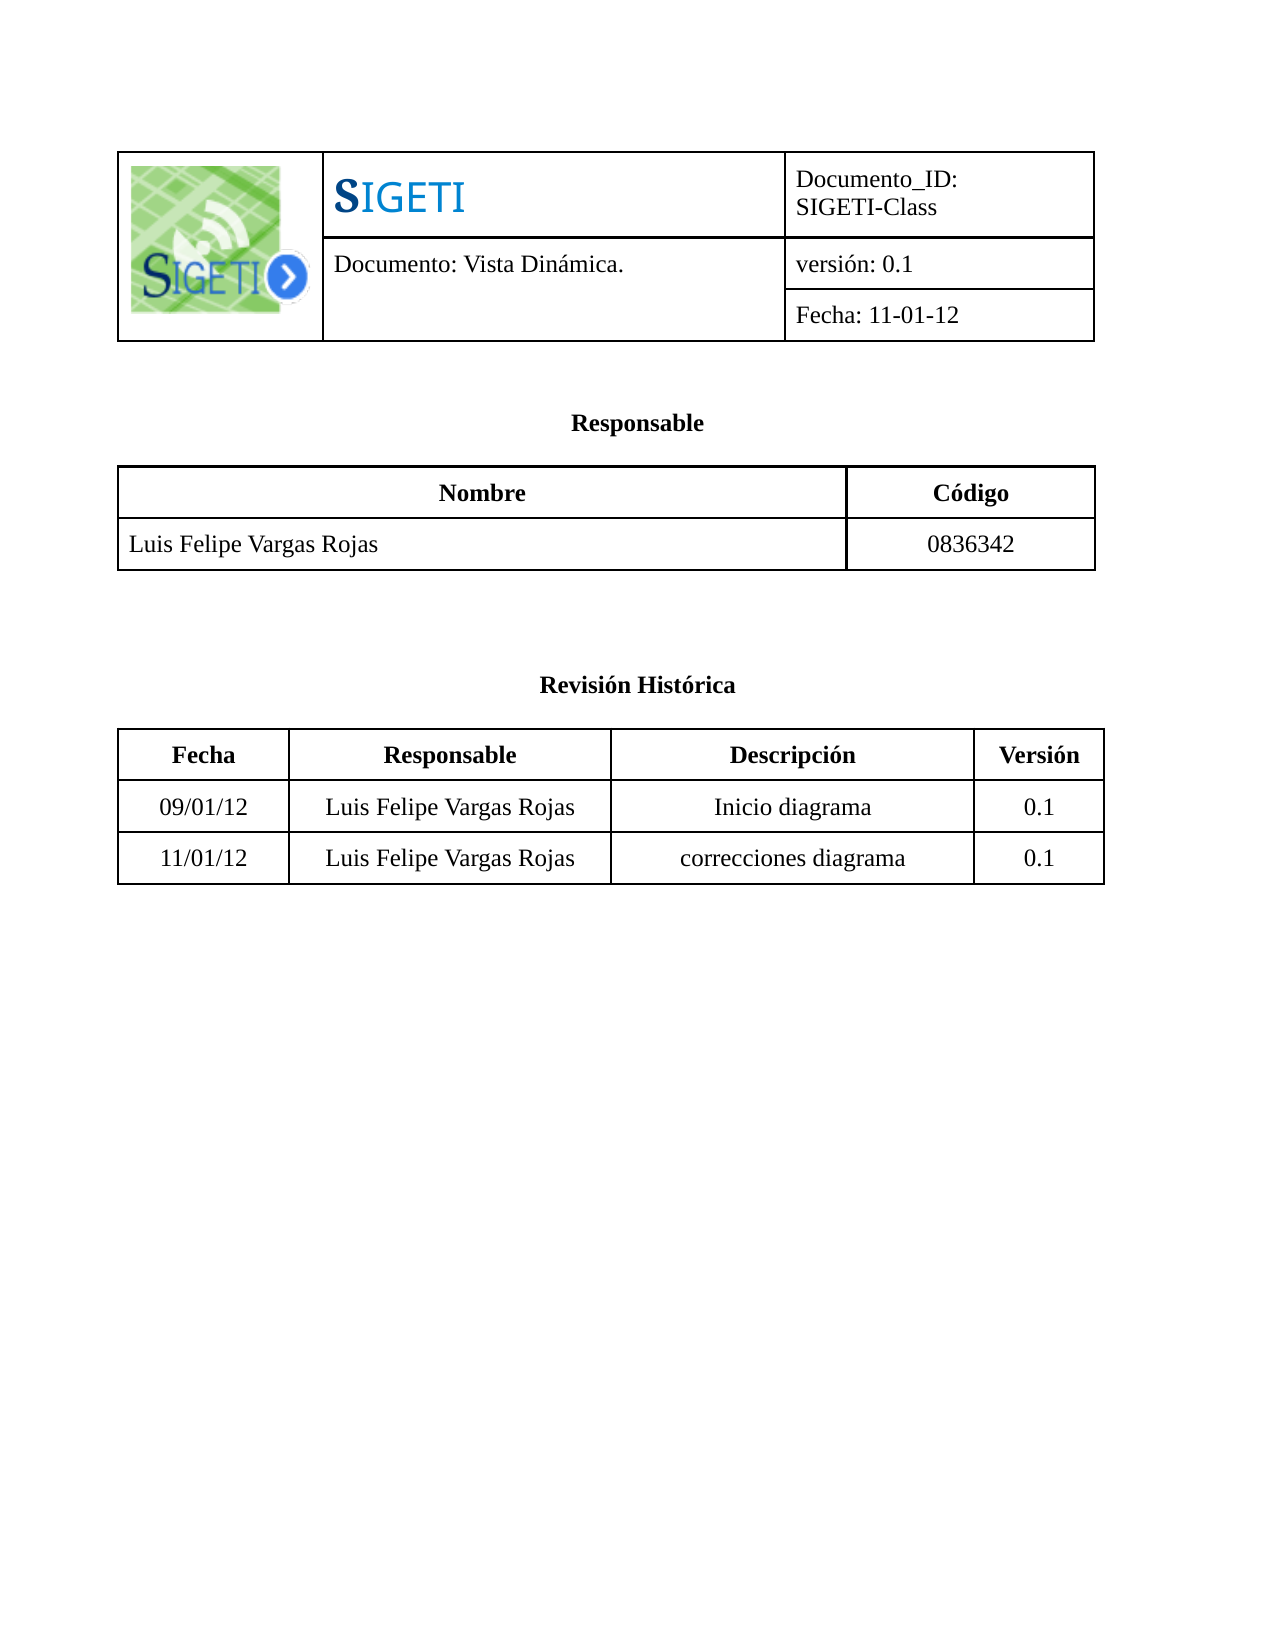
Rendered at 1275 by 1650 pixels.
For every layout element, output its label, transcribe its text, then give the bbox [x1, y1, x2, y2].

table_header Descripción [612, 730, 973, 779]
text Revisión Histórica [118, 670, 1157, 699]
table_cell 09/01/12 [119, 781, 288, 831]
table_cell Documento: Vista Dinámica. [324, 239, 784, 340]
table_cell 11/01/12 [119, 833, 288, 882]
table_cell Luis Felipe Vargas Rojas [290, 781, 610, 831]
table_cell 0.1 [975, 833, 1103, 882]
table_header Código [848, 468, 1094, 517]
table_cell 0836342 [848, 519, 1094, 569]
table_cell Inicio diagrama [612, 781, 973, 831]
table_header Versión [975, 730, 1103, 779]
table_cell 0.1 [975, 781, 1103, 831]
table_header Documento_ID: SIGETI-Class [786, 153, 1093, 236]
table_header SIGETI [324, 153, 784, 236]
table_cell Luis Felipe Vargas Rojas [119, 519, 845, 569]
table_header [119, 153, 322, 340]
table_cell Fecha: 11-01-12 [786, 290, 1093, 340]
table_header Responsable [290, 730, 610, 779]
table_cell Luis Felipe Vargas Rojas [290, 833, 610, 882]
table_header Fecha [119, 730, 288, 779]
table_cell versión: 0.1 [786, 239, 1093, 288]
text Responsable [118, 408, 1157, 437]
table_header Nombre [119, 468, 845, 517]
table_cell correcciones diagrama [612, 833, 973, 882]
